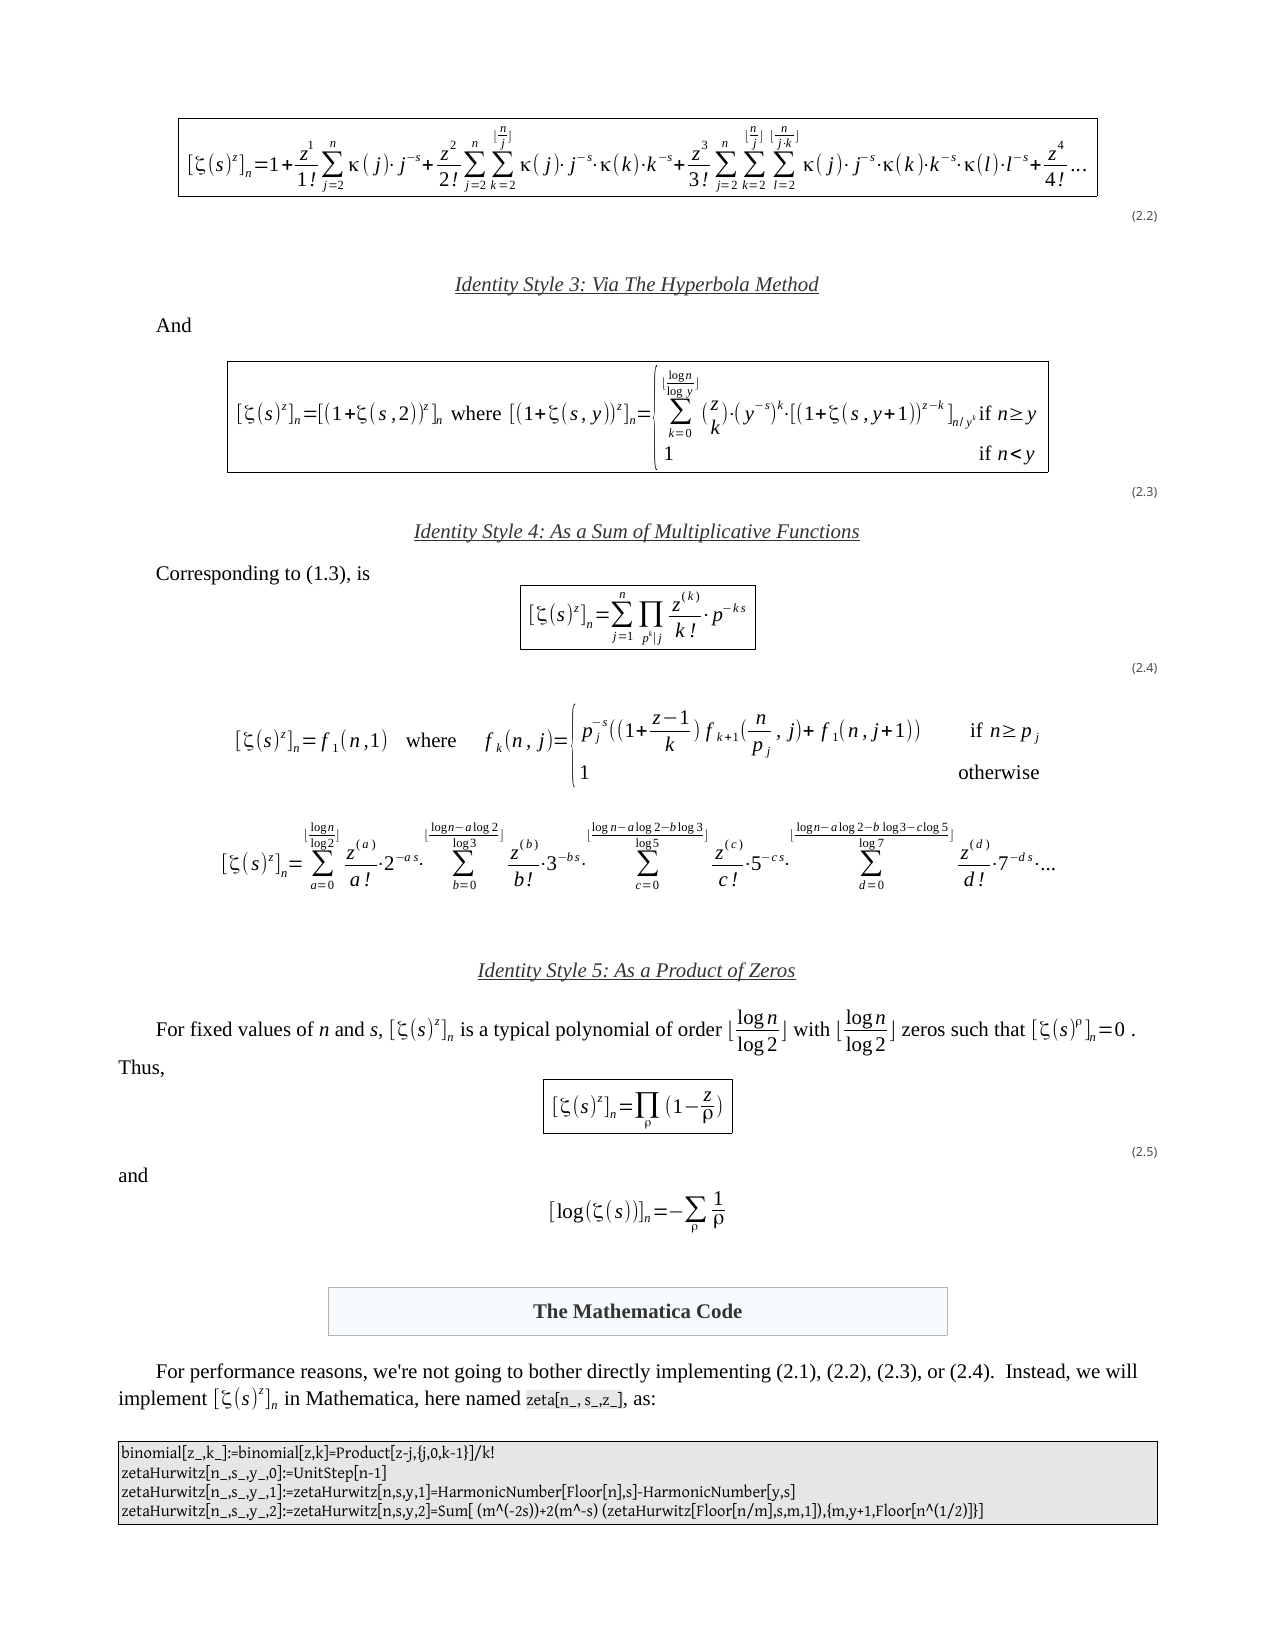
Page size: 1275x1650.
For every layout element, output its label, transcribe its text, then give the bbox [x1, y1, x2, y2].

text (2.3) [118, 472, 1157, 502]
text Identity Style 4: As a Sum of Multiplicative Functions [118, 519, 1157, 543]
text The Mathematica Code [329, 1288, 947, 1335]
text Thus, [118, 1055, 1157, 1079]
text For fixed values of n and s,is a typical polynomial of orderwithzeros such that. [118, 1006, 1157, 1055]
text Identity Style 5: As a Product of Zeros [118, 958, 1157, 982]
text zetaHurwitz[n_,s_,y_,2]:=zetaHurwitz[n,s,y,2]=Sum[ (m^(-2s))+2(m^-s) (zetaHurwitz[Floor[n/m],s,m,1]),{m,y+1,Floor[n^(1/2)]}] [119, 1499, 1157, 1524]
text binomial[z_,k_]:=binomial[z,k]=Product[z-j,{j,0,k-1}]/k! [119, 1442, 1157, 1461]
text Corresponding to (1.3), is [118, 561, 1157, 584]
text Identity Style 3: Via The Hyperbola Method [118, 272, 1157, 296]
text For performance reasons, we're not going to bother directly implementing (2.1), (2.2), (2.3), or (2.4). Instead, we will implementin Mathematica, here named zeta[n_, s_,z_], as: [118, 1359, 1157, 1412]
text (2.5) [118, 1133, 1157, 1163]
text zetaHurwitz[n_,s_,y_,0]:=UnitStep[n-1] [387, 1461, 1157, 1480]
text (2.2) [118, 196, 1157, 226]
text And [118, 313, 1157, 337]
text and [118, 1163, 1157, 1187]
text zetaHurwitz[n_,s_,y_,1]:=zetaHurwitz[n,s,y,1]=HarmonicNumber[Floor[n],s]-HarmonicNumber[y,s] [387, 1480, 1157, 1499]
text (2.4) [118, 649, 1157, 679]
